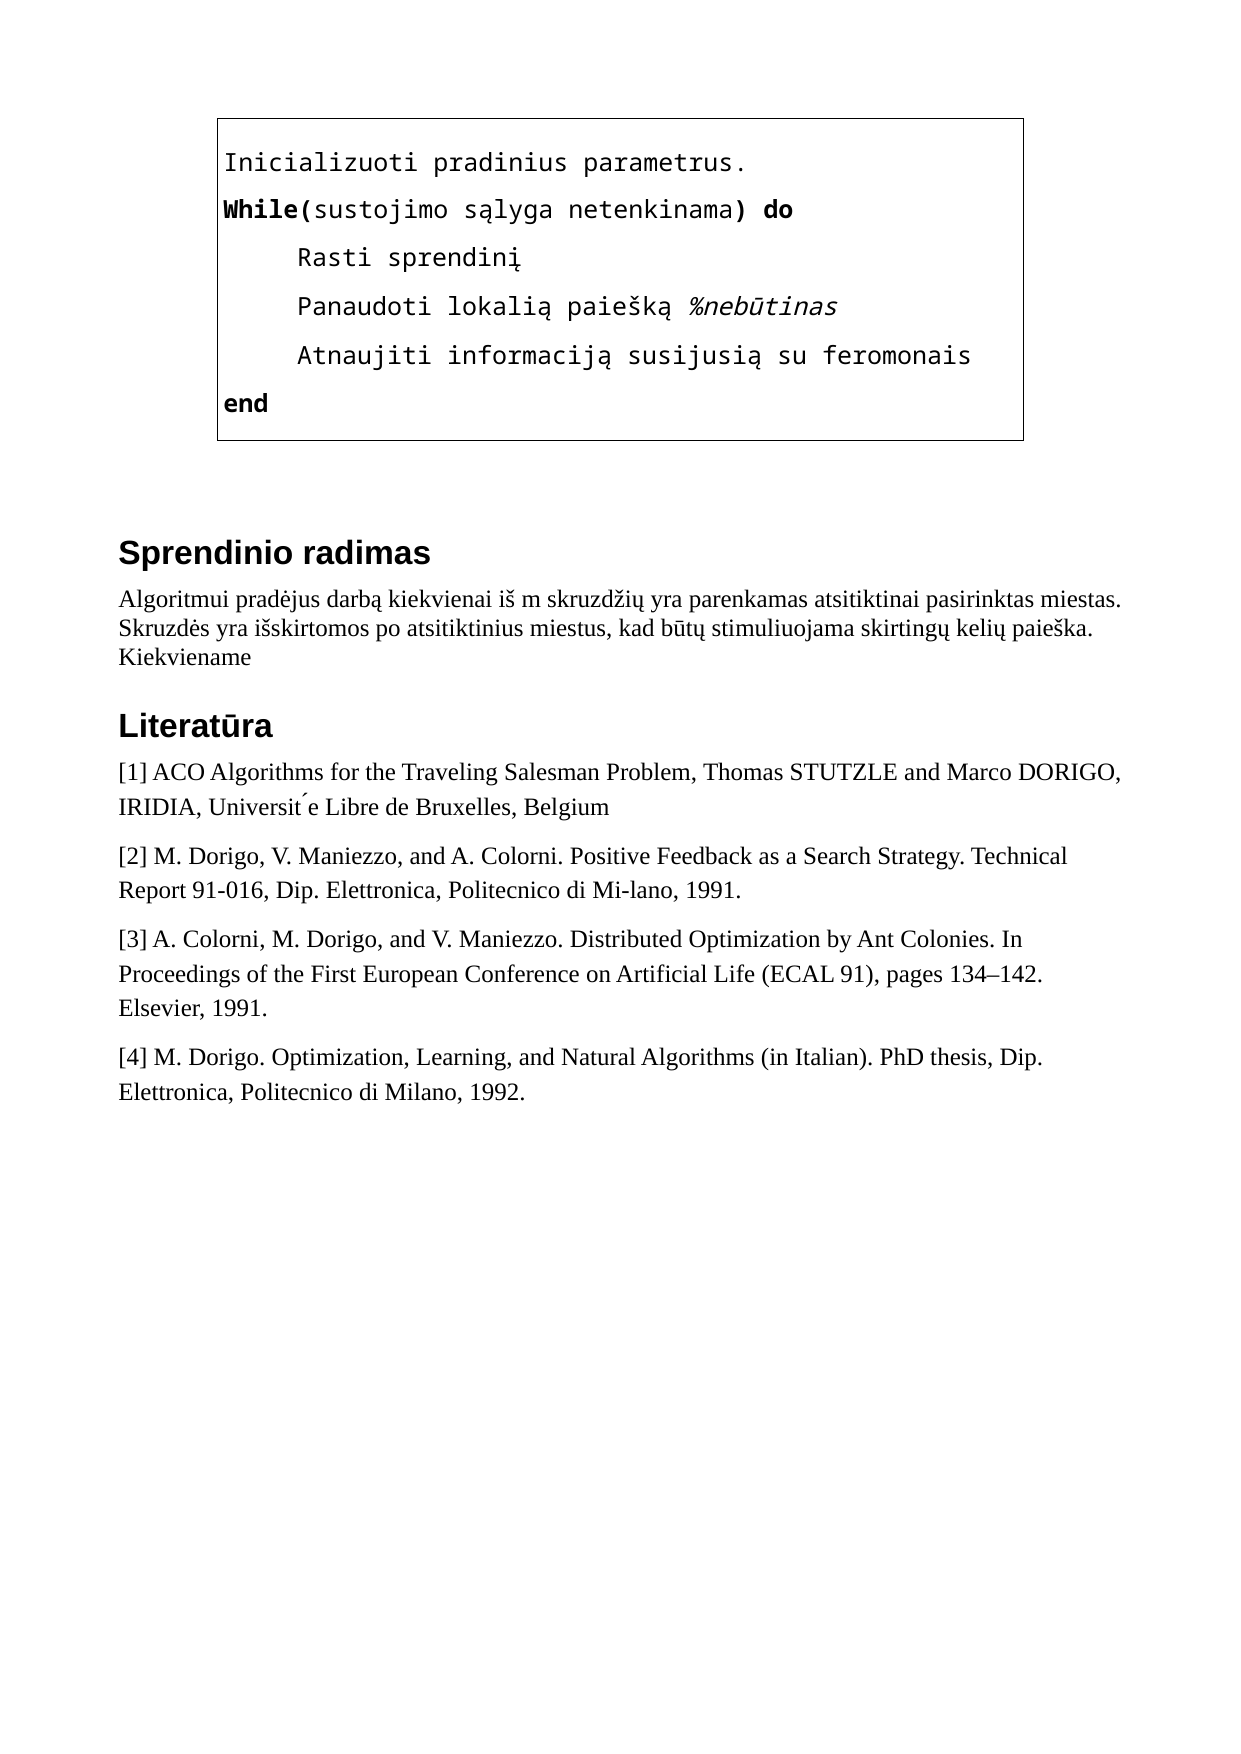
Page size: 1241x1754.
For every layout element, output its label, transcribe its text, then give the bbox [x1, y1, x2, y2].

text [2] M. Dorigo, V. Maniezzo, and A. Colorni. Positive Feedback as a Search Strategy. Technical Report 91-016, Dip. Elettronica, Politecnico di Mi-lano, 1991. [118, 841, 1122, 904]
text [3] A. Colorni, M. Dorigo, and V. Maniezzo. Distributed Optimization by Ant Colonies. In Proceedings of the First European Conference on Artificial Life (ECAL 91), pages 134–142. Elsevier, 1991. [118, 924, 1122, 1022]
text Algoritmui pradėjus darbą kiekvienai iš m skruzdžių yra parenkamas atsitiktinai pasirinktas miestas. Skruzdės yra išskirtomos po atsitiktinius miestus, kad būtų stimuliuojama skirtingų kelių paieška. Kiekviename [118, 584, 1122, 671]
subtitle Sprendinio radimas [118, 533, 1122, 572]
subtitle Literatūra [118, 706, 1122, 745]
text [1] ACO Algorithms for the Traveling Salesman Problem, Thomas STUTZLE and Marco DORIGO, IRIDIA, Universit ́e Libre de Bruxelles, Belgium [118, 757, 1122, 820]
table_header Inicializuoti pradinius parametrus. While(sustojimo sąlyga netenkinama) do Rasti sprendinį Panaudoti lokalią paiešką %nebūtinas Atnaujiti informaciją susijusią su feromonais end [218, 119, 1023, 440]
text [4] M. Dorigo. Optimization, Learning, and Natural Algorithms (in Italian). PhD thesis, Dip. Elettronica, Politecnico di Milano, 1992. [118, 1042, 1122, 1106]
